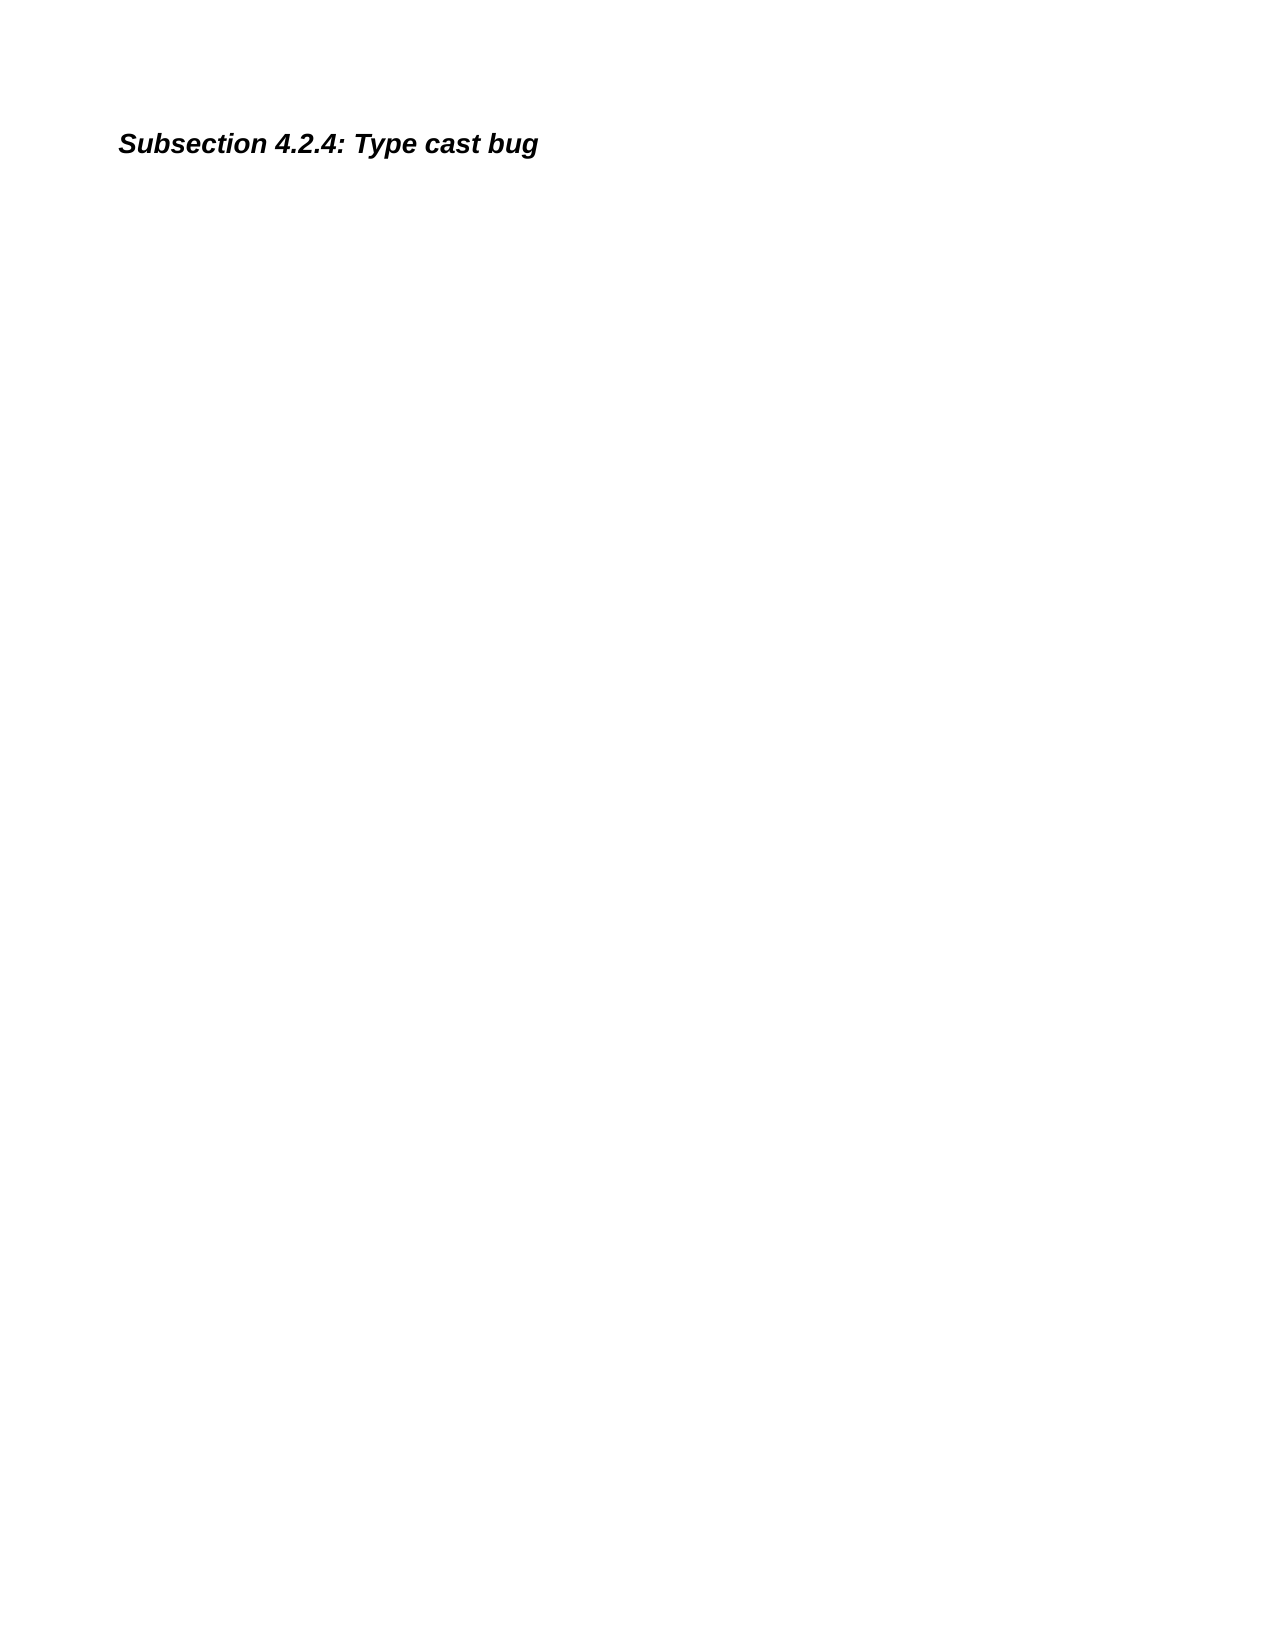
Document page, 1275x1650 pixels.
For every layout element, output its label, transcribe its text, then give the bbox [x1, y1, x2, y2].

subtitle Subsection 4.2.4: Type cast bug [118, 127, 1157, 159]
